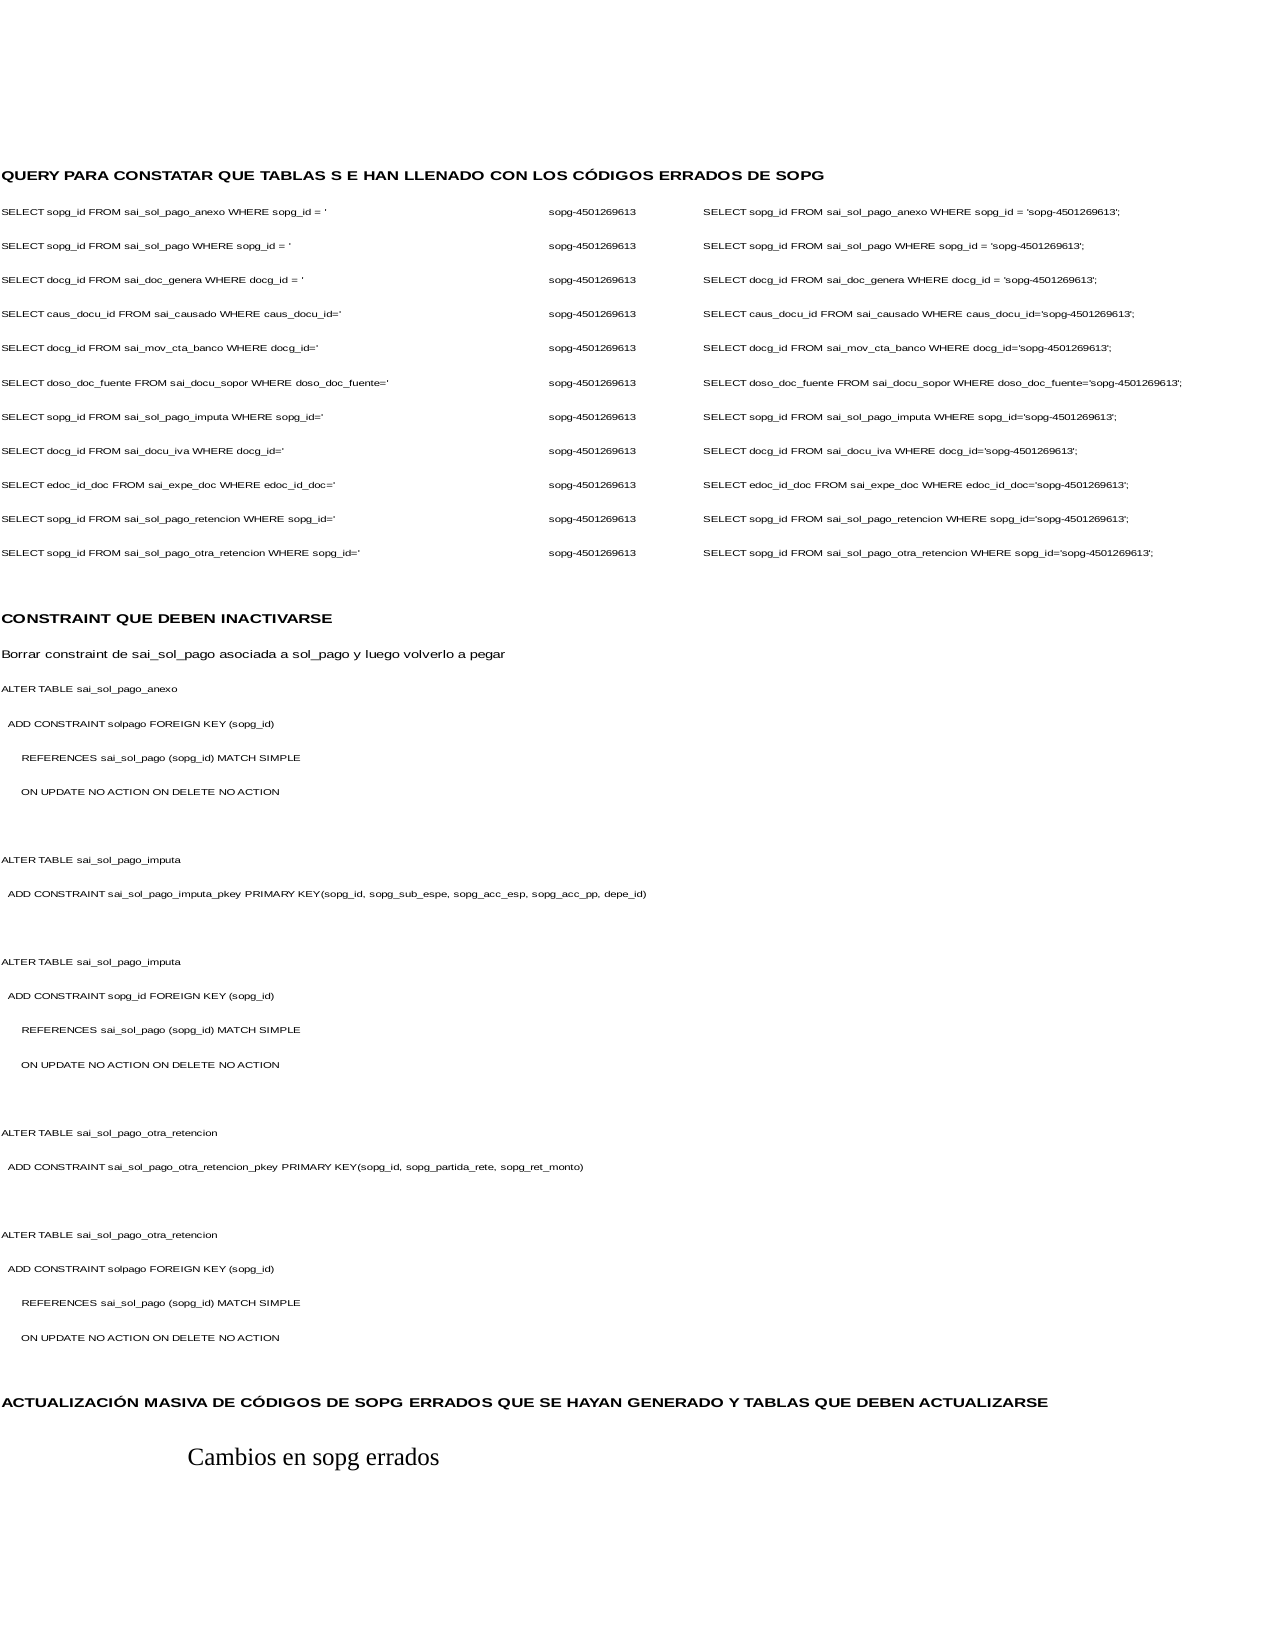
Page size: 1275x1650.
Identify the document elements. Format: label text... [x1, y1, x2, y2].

text Cambios en sopg errados [187, 1442, 1087, 1471]
